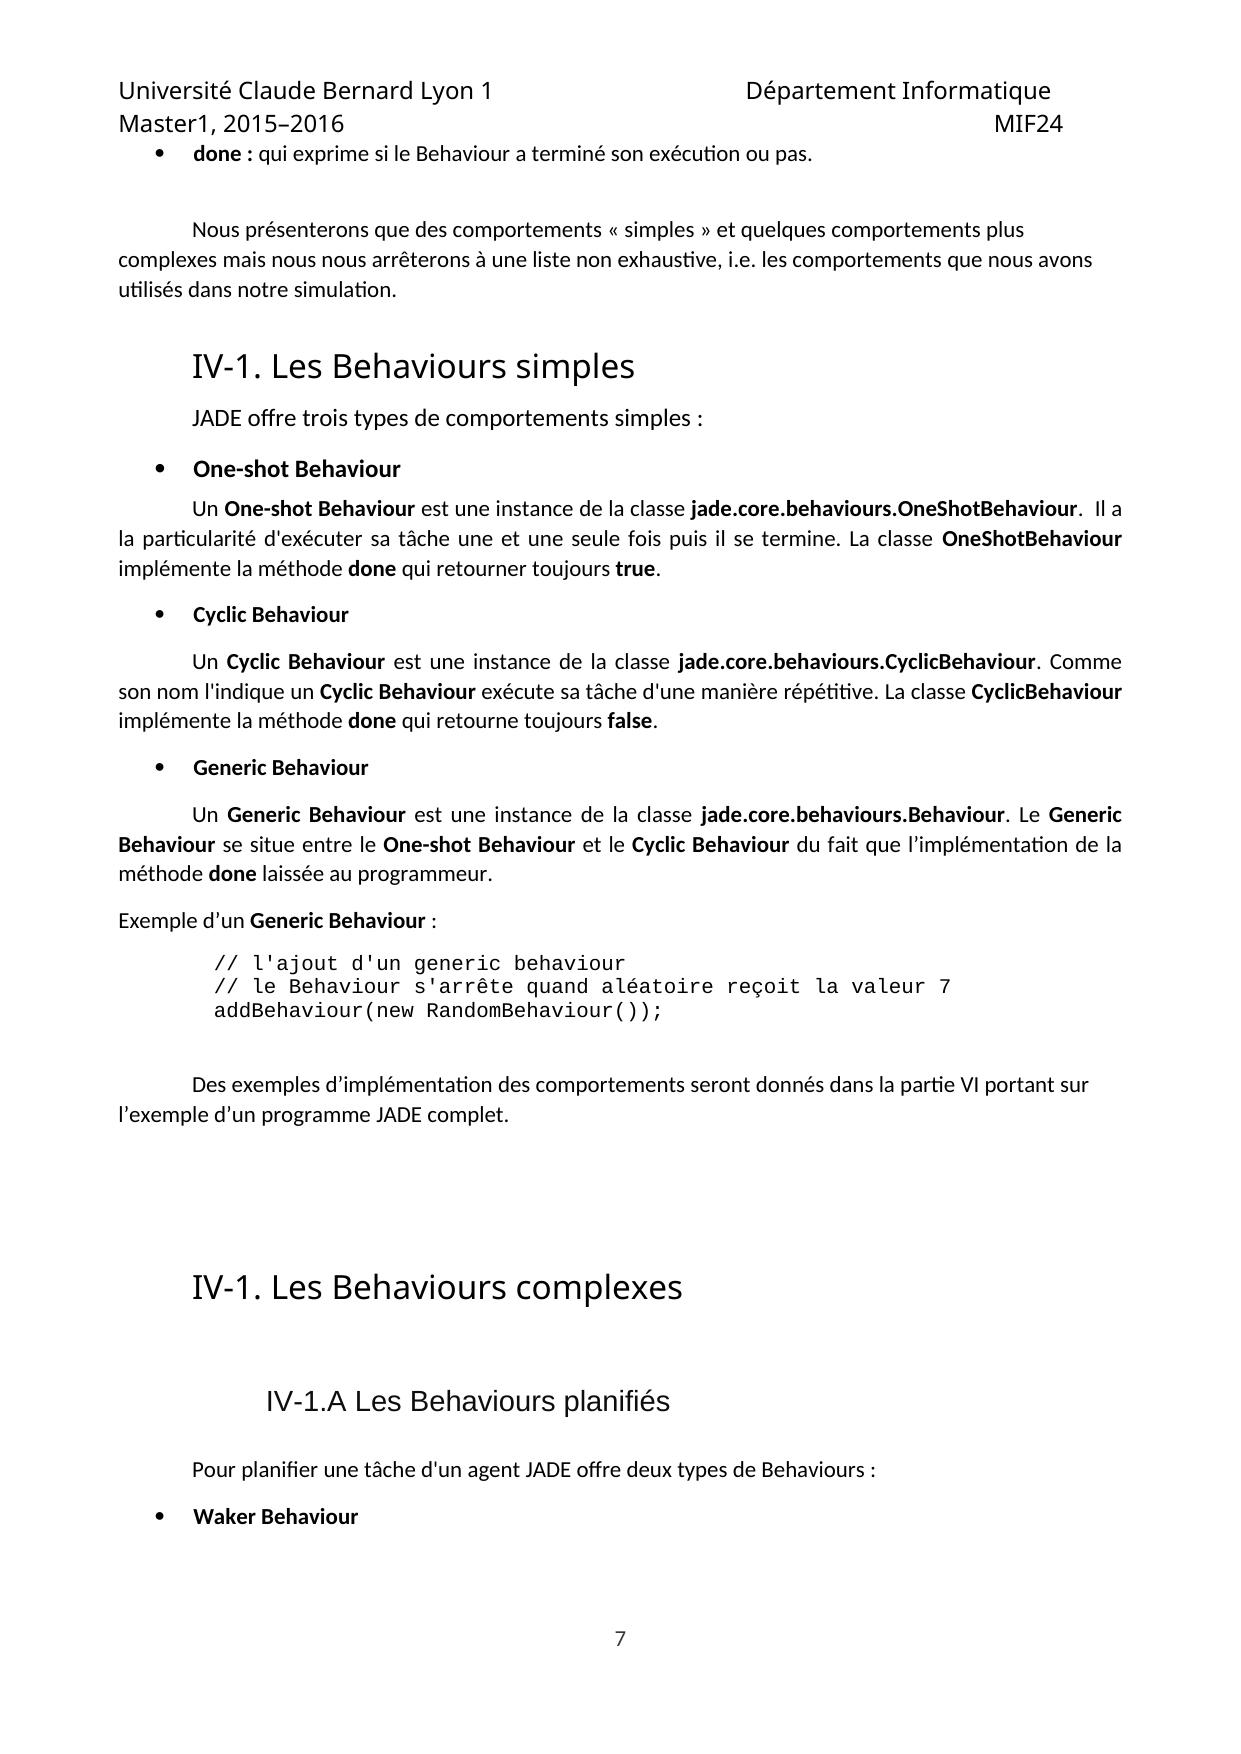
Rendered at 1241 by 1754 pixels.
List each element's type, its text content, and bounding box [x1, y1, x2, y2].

text addBehaviour(new RandomBehaviour()); [118, 1000, 1122, 1024]
text Des exemples d’implémentation des comportements seront donnés dans la partie VI portant sur l’exemple d’un programme JADE complet. [118, 1070, 1122, 1128]
list Cyclic Behaviour [156, 600, 1122, 628]
text // le Behaviour s'arrête quand aléatoire reçoit la valeur 7 [118, 976, 1122, 1000]
text JADE offre trois types de comportements simples : [118, 402, 1122, 432]
text Pour planifier une tâche d'un agent JADE offre deux types de Behaviours : [118, 1455, 1122, 1483]
subtitle IV-1. Les Behaviours simples [118, 343, 1122, 388]
list Waker Behaviour [156, 1502, 1122, 1530]
subtitle IV-1. Les Behaviours complexes [118, 1264, 1122, 1309]
text Nous présenterons que des comportements « simples » et quelques comportements plus complexes mais nous nous arrêterons à une liste non exhaustive, i.e. les comportements que nous avons utilisés dans notre simulation. [118, 186, 1122, 303]
text Un Generic Behaviour est une instance de la classe jade.core.behaviours.Behaviour. Le Generic Behaviour se situe entre le One-shot Behaviour et le Cyclic Behaviour du fait que l’implémentation de la méthode done laissée au programmeur. [118, 800, 1122, 888]
text Exemple d’un Generic Behaviour : [118, 906, 1122, 934]
list Generic Behaviour [156, 753, 1122, 781]
list One-shot Behaviour [156, 453, 1122, 483]
subtitle IV-1.A Les Behaviours planifiés [118, 1384, 1122, 1453]
list done : qui exprime si le Behaviour a terminé son exécution ou pas. [156, 139, 1122, 167]
text Un Cyclic Behaviour est une instance de la classe jade.core.behaviours.CyclicBehaviour. Comme son nom l'indique un Cyclic Behaviour exécute sa tâche d'une manière répétitive. La classe CyclicBehaviour implémente la méthode done qui retourne toujours false. [118, 647, 1122, 735]
text // l'ajout d'un generic behaviour [118, 953, 1122, 976]
text Un One-shot Behaviour est une instance de la classe jade.core.behaviours.OneShotBehaviour. Il a la particularité d'exécuter sa tâche une et une seule fois puis il se termine. La classe OneShotBehaviour implémente la méthode done qui retourner toujours true. [118, 494, 1122, 582]
